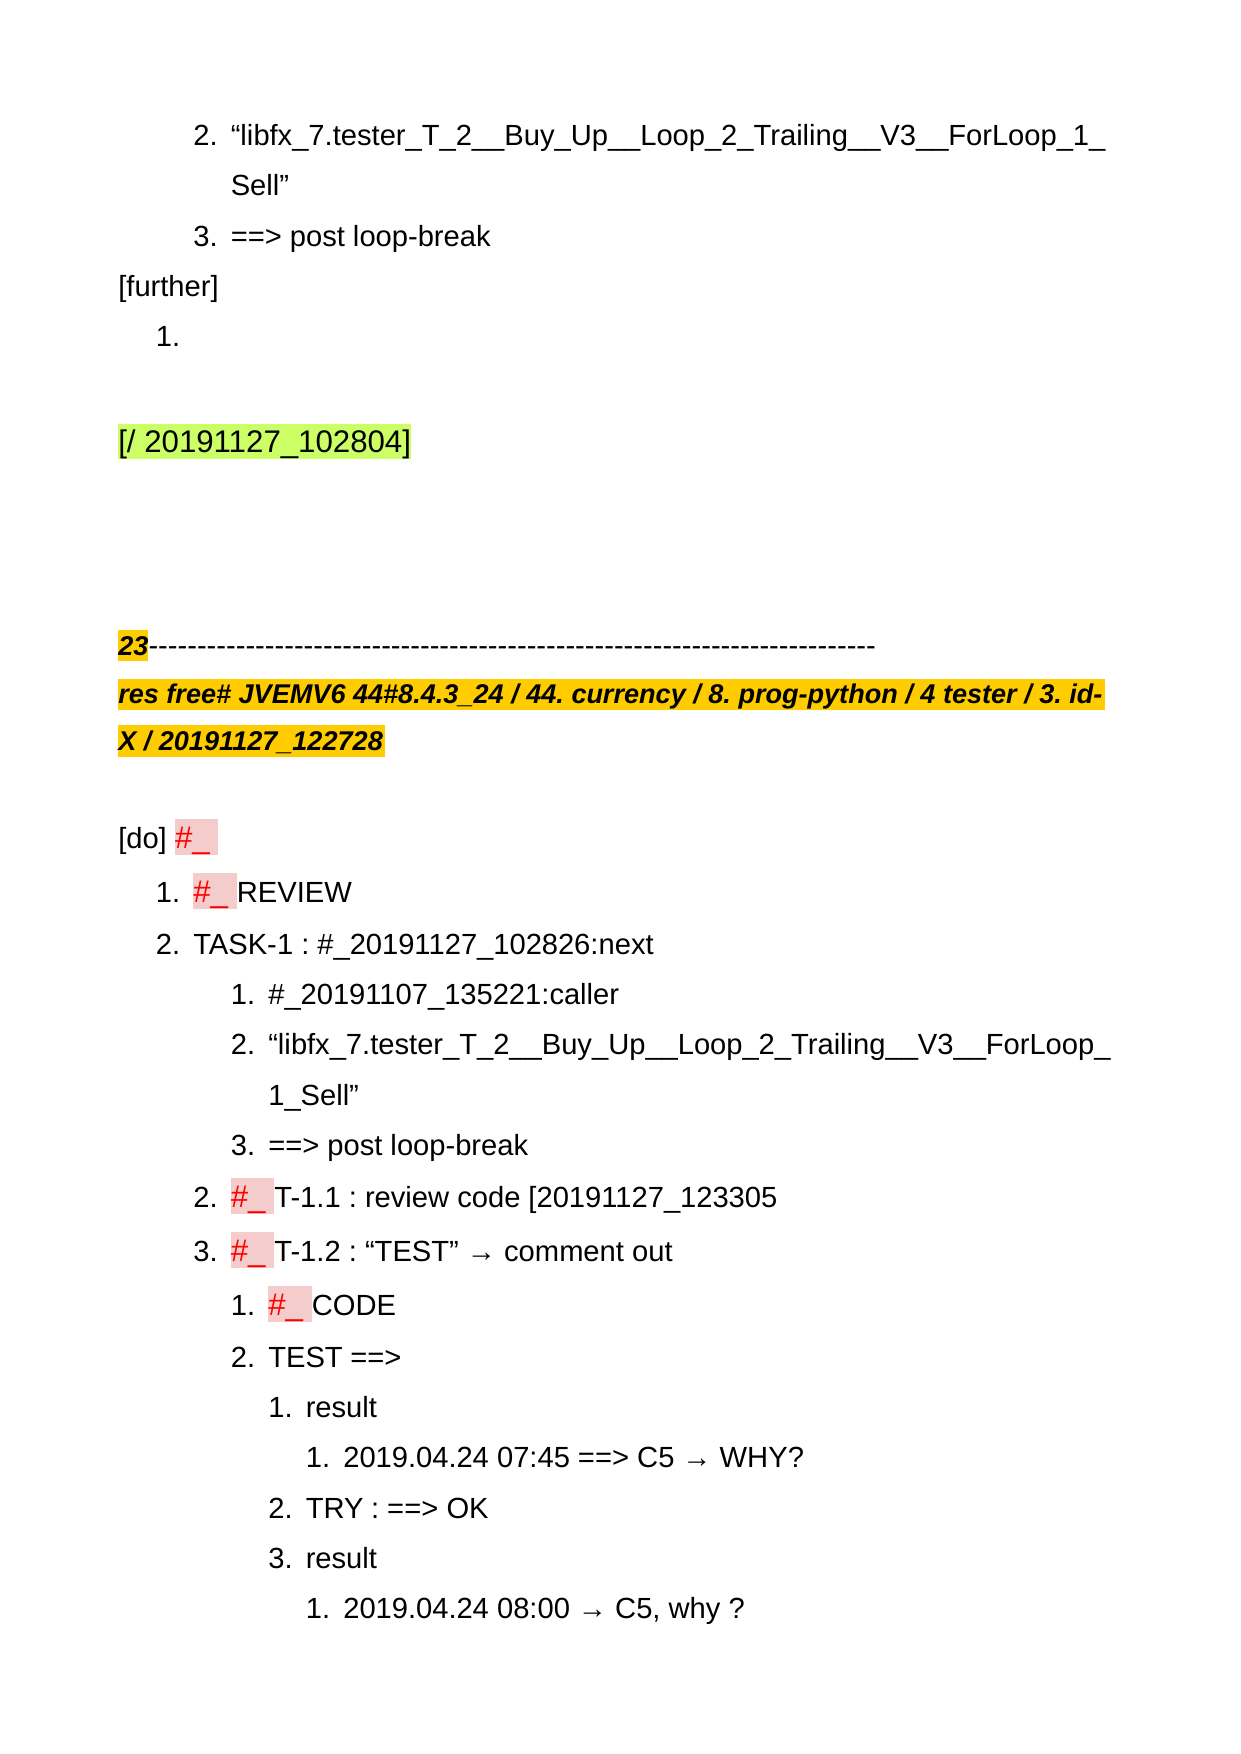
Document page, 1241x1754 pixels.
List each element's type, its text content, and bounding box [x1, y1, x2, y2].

list result [268, 1390, 1122, 1424]
text [further] [118, 269, 1122, 303]
list ==> post loop-break [193, 219, 1122, 252]
list #_ T-1.1 : review code [20191127_123305 [193, 1178, 1122, 1214]
list TRY : ==> OK [268, 1491, 1122, 1524]
list #_20191107_135221:caller [231, 977, 1122, 1011]
text [/ 20191127_102804] [118, 370, 1122, 459]
list result [268, 1541, 1122, 1575]
text res free# JVEMV6 44#8.4.3_24 / 44. currency / 8. prog-python / 4 tester / 3. id-X / 20191127_122728 [118, 678, 1122, 757]
list “libfx_7.tester_T_2__Buy_Up__Loop_2_Trailing__V3__ForLoop_1_Sell” [231, 1027, 1122, 1111]
list 2019.04.24 08:00 → C5, why ? [306, 1591, 1122, 1625]
list “libfx_7.tester_T_2__Buy_Up__Loop_2_Trailing__V3__ForLoop_1_Sell” [193, 118, 1122, 202]
list ==> post loop-break [231, 1128, 1122, 1162]
list TASK-1 : #_20191127_102826:next [156, 927, 1122, 960]
list #_ T-1.2 : “TEST” → comment out [193, 1232, 1122, 1268]
list 2019.04.24 07:45 ==> C5 → WHY? [306, 1441, 1122, 1474]
text 23--------------------------------------------------------------------------- [118, 628, 1122, 662]
list #_ REVIEW [156, 873, 1122, 909]
text [do] #_ [118, 819, 1122, 855]
list TEST ==> [231, 1340, 1122, 1373]
list #_ CODE [231, 1286, 1122, 1322]
